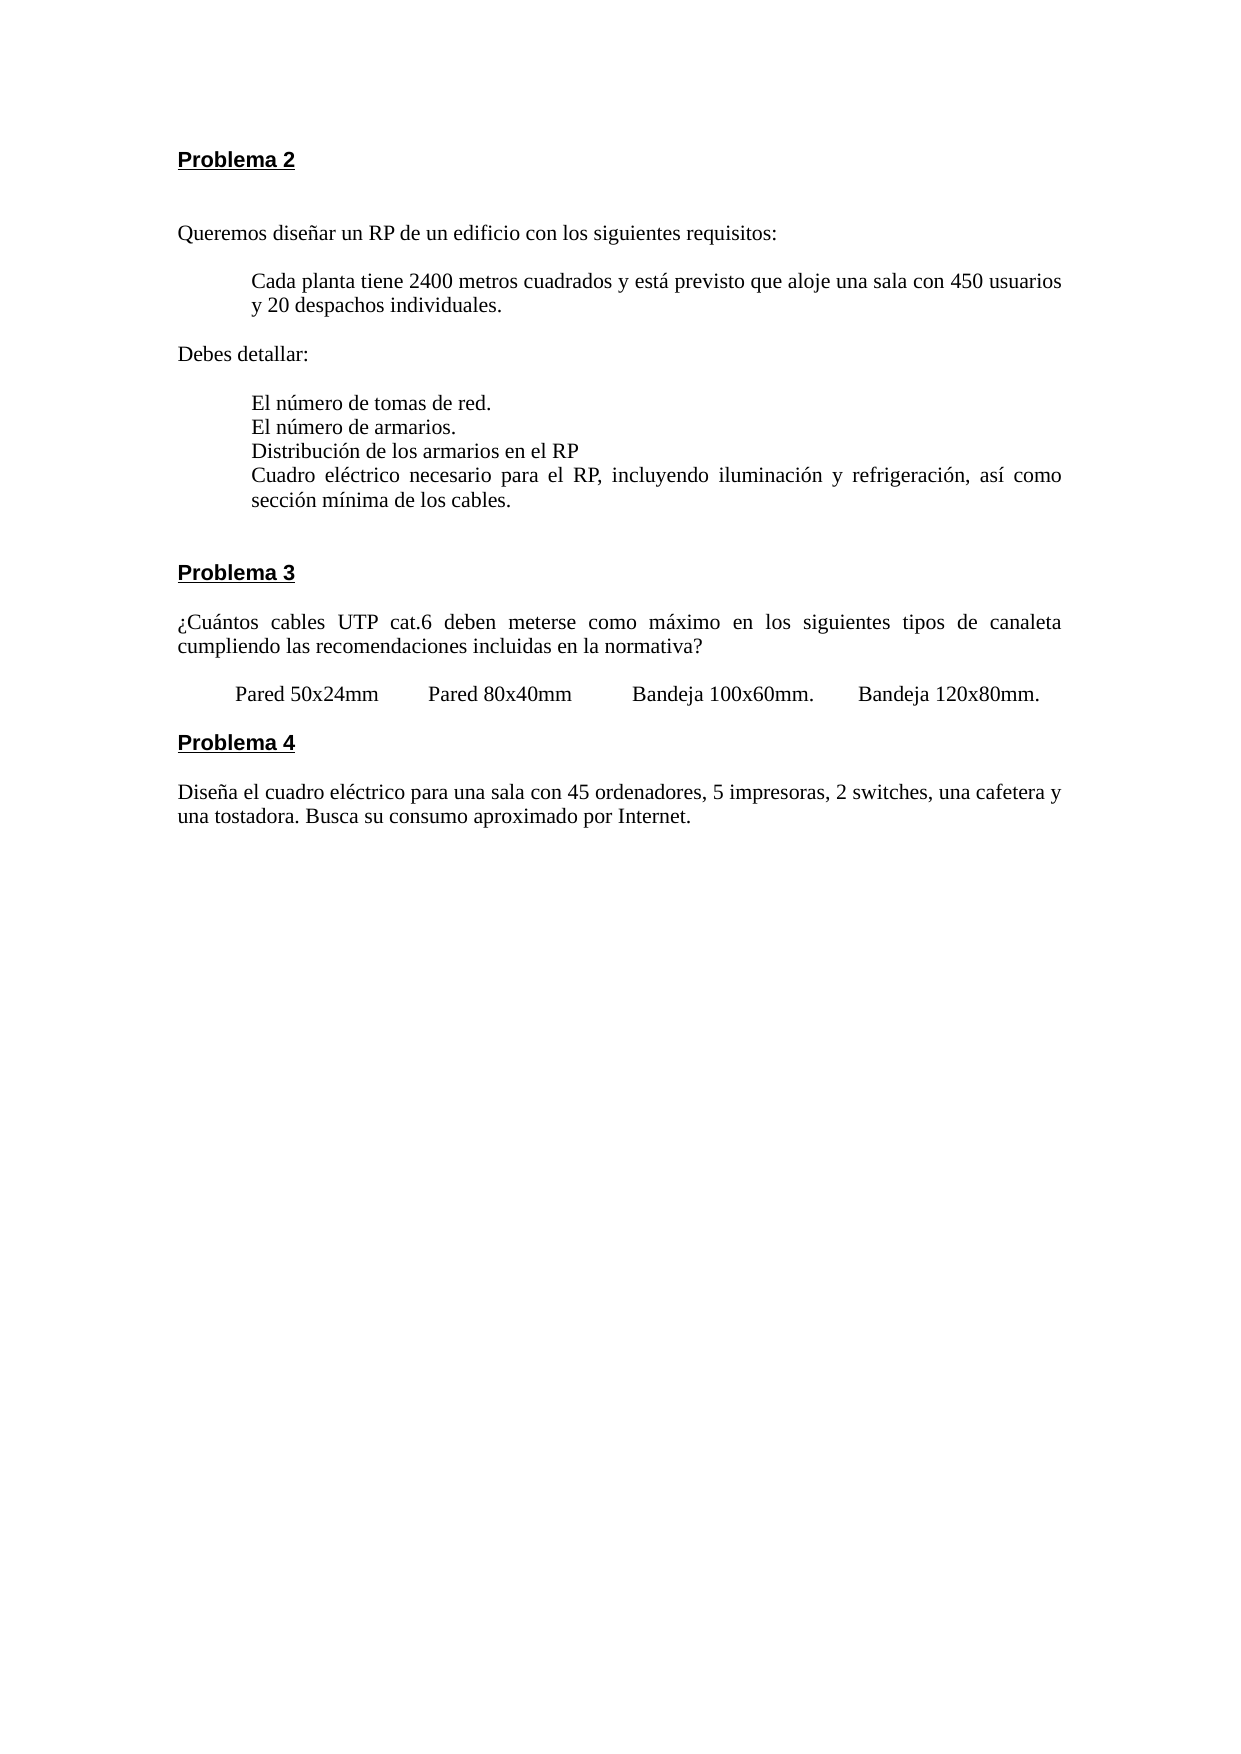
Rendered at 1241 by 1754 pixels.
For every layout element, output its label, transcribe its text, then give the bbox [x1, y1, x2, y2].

text El número de tomas de red. [251, 391, 1063, 415]
text Cada planta tiene 2400 metros cuadrados y está previsto que aloje una sala con 450 usuarios y 20 despachos individuales. [251, 269, 1063, 318]
list ¿Cuántos cables UTP cat.6 deben meterse como máximo en los siguientes tipos de canaleta cumpliendo las recomendaciones incluidas en la normativa? [177, 609, 1063, 658]
text Problema 3 [177, 561, 1063, 585]
text Queremos diseñar un RP de un edificio con los siguientes requisitos: [177, 221, 1063, 245]
text Diseña el cuadro eléctrico para una sala con 45 ordenadores, 5 impresoras, 2 switches, una cafetera y una tostadora. Busca su consumo aproximado por Internet. [177, 780, 1063, 828]
text Distribución de los armarios en el RP [251, 439, 1063, 463]
text El número de armarios. [251, 415, 1063, 439]
text Problema 4 [177, 731, 1063, 755]
text Cuadro eléctrico necesario para el RP, incluyendo iluminación y refrigeración, así como sección mínima de los cables. [251, 463, 1063, 512]
text Debes detallar: [177, 342, 1063, 366]
text Pared 50x24mm Pared 80x40mm Bandeja 100x60mm. Bandeja 120x80mm. [235, 682, 1063, 707]
text Problema 2 [177, 148, 1063, 172]
